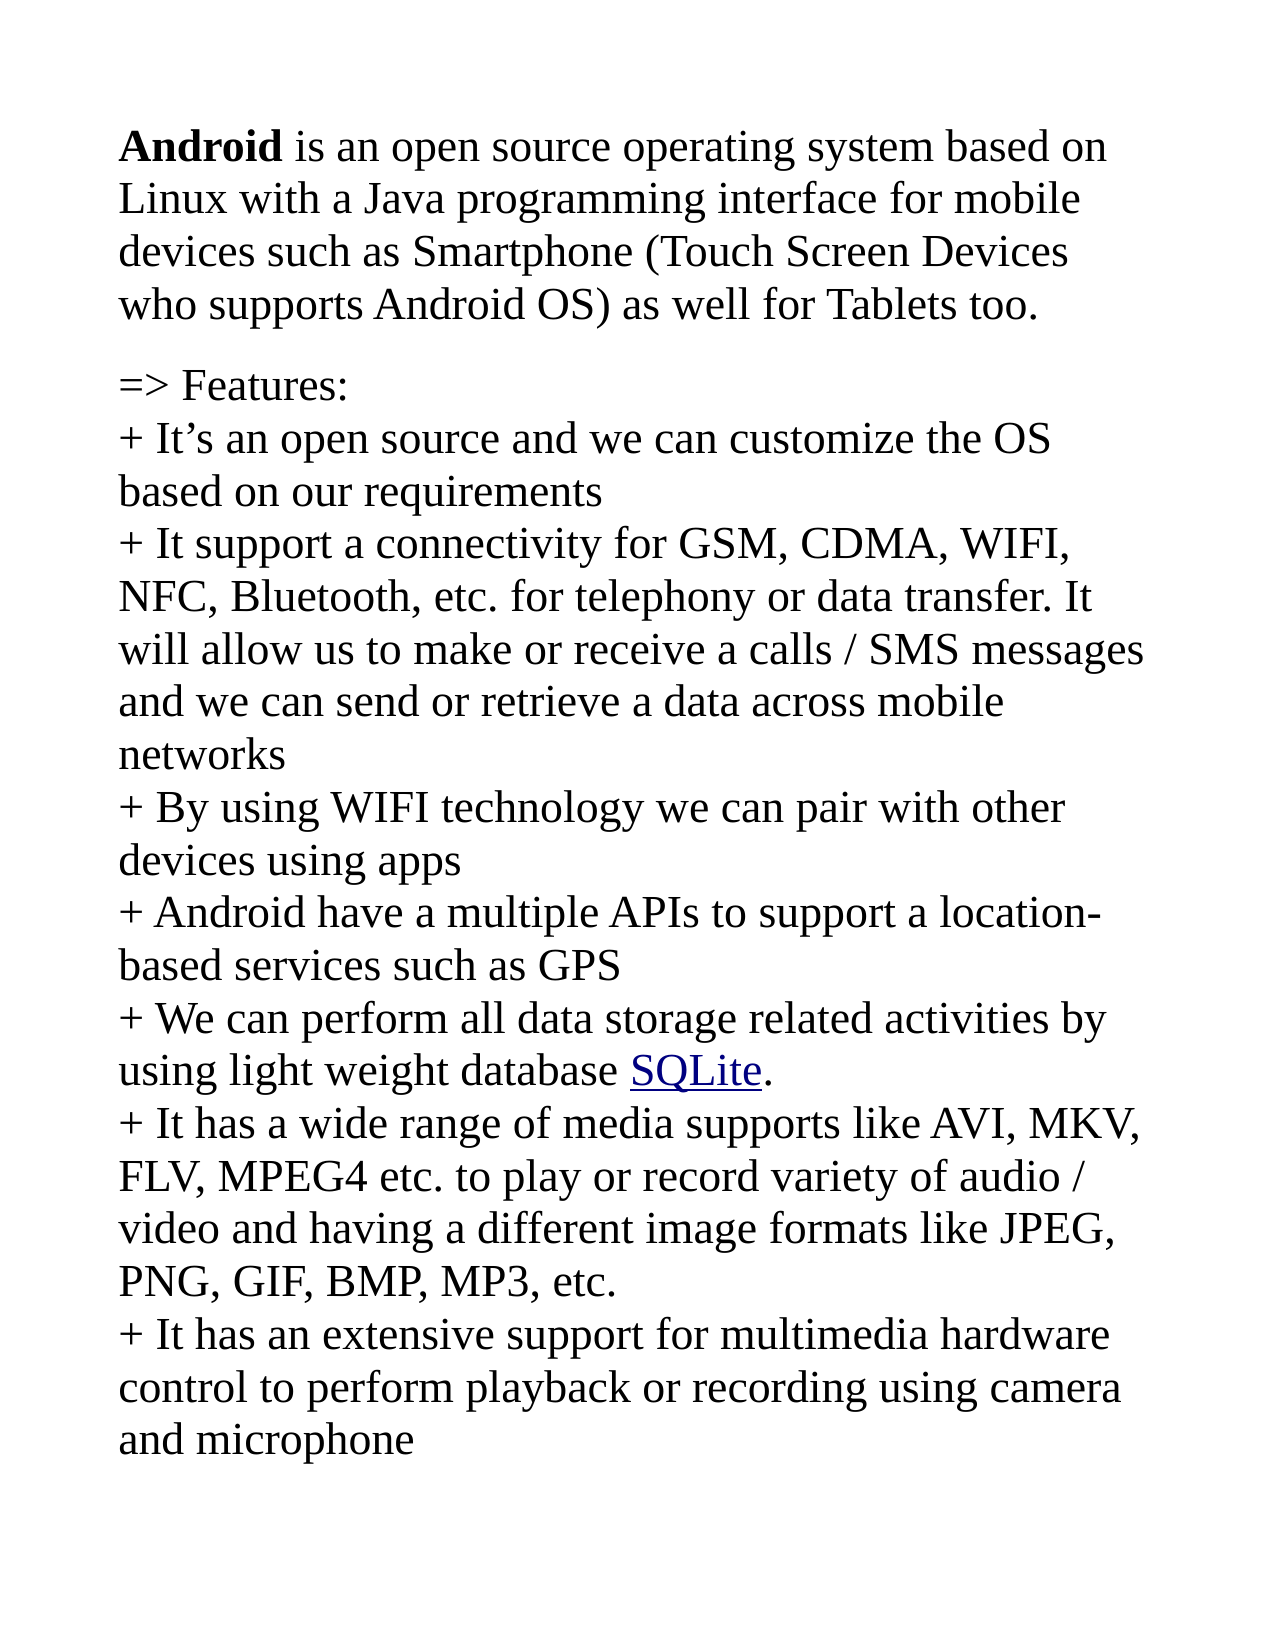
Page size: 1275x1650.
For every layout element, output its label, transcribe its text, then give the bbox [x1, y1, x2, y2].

text + It has an extensive support for multimedia hardware control to perform playback or recording using camera and microphone [118, 1306, 1157, 1464]
text + It’s an open source and we can customize the OS based on our requirements [118, 410, 1157, 516]
text + Android have a multiple APIs to support a location-based services such as GPS [118, 885, 1157, 990]
text + It support a connectivity for GSM, CDMA, WIFI, NFC, Bluetooth, etc. for telephony or data transfer. It will allow us to make or receive a calls / SMS messages and we can send or retrieve a data across mobile networks [118, 516, 1157, 779]
text + By using WIFI technology we can pair with other devices using apps [118, 779, 1157, 885]
text + It has a wide range of media supports like AVI, MKV, FLV, MPEG4 etc. to play or record variety of audio / video and having a different image formats like JPEG, PNG, GIF, BMP, MP3, etc. [118, 1096, 1157, 1306]
text Android is an open source operating system based on Linux with a Java programming interface for mobile devices such as Smartphone (Touch Screen Devices who supports Android OS) as well for Tablets too. [118, 118, 1157, 329]
text + We can perform all data storage related activities by using light weight database SQLite. [118, 990, 1157, 1096]
text => Features: [118, 358, 1157, 410]
